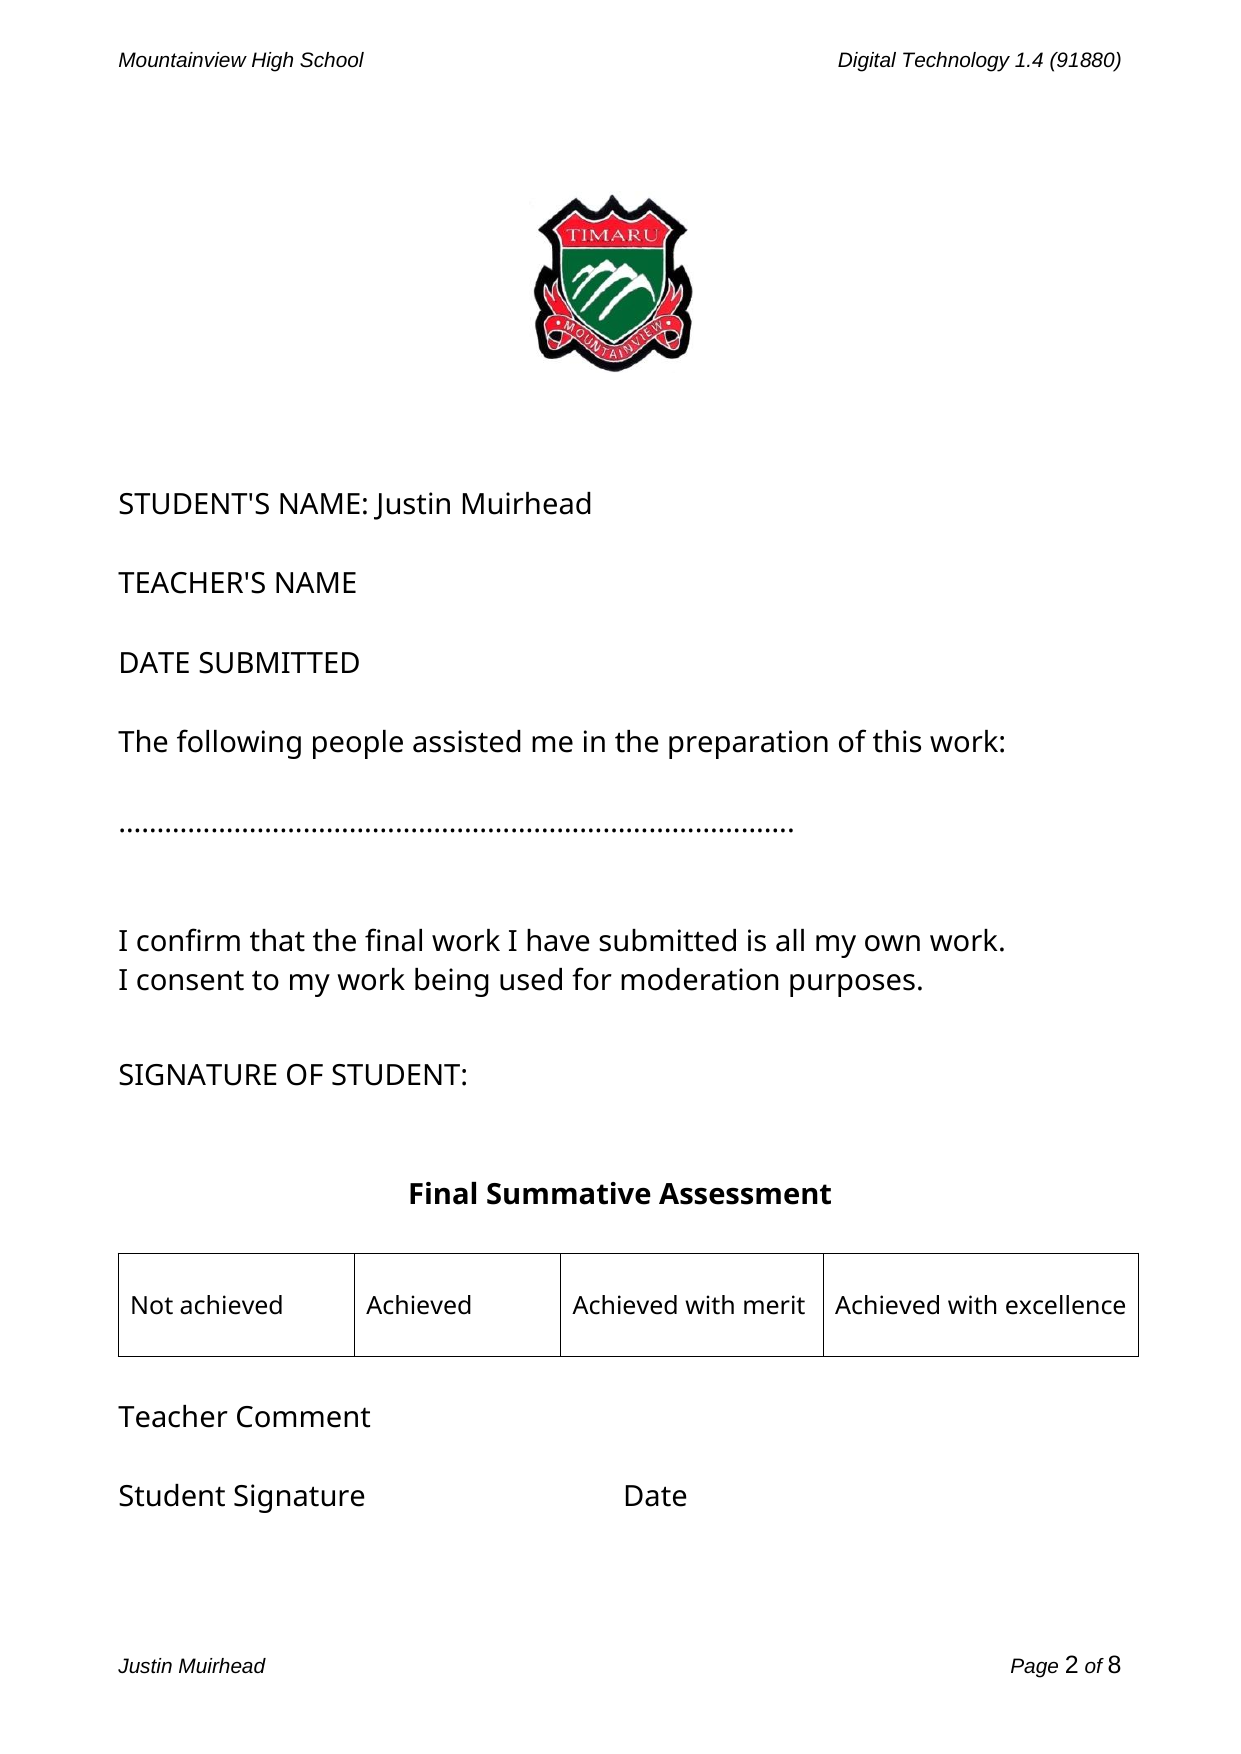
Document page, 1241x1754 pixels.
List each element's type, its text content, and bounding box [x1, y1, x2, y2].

picture [529, 191, 694, 373]
table_header Not achieved [119, 1254, 354, 1356]
text DATE SUBMITTED [118, 642, 1122, 682]
text Final Summative Assessment [118, 1173, 1122, 1213]
table_header Achieved with excellence [824, 1254, 1138, 1356]
text Teacher Comment [118, 1396, 1122, 1436]
text The following people assisted me in the preparation of this work: [118, 721, 1122, 761]
text SIGNATURE OF STUDENT: [118, 1054, 1122, 1094]
text Student Signature Date [118, 1476, 1122, 1515]
text TEACHER'S NAME [118, 563, 1122, 602]
table_header Achieved with merit [561, 1254, 823, 1356]
text I consent to my work being used for moderation purposes. [118, 959, 1122, 999]
text ……………………………………………………………………………. [118, 801, 1122, 841]
text I confirm that the final work I have submitted is all my own work. [118, 920, 1122, 959]
text STUDENT'S NAME: Justin Muirhead [118, 483, 1122, 523]
table_header Achieved [355, 1254, 560, 1356]
